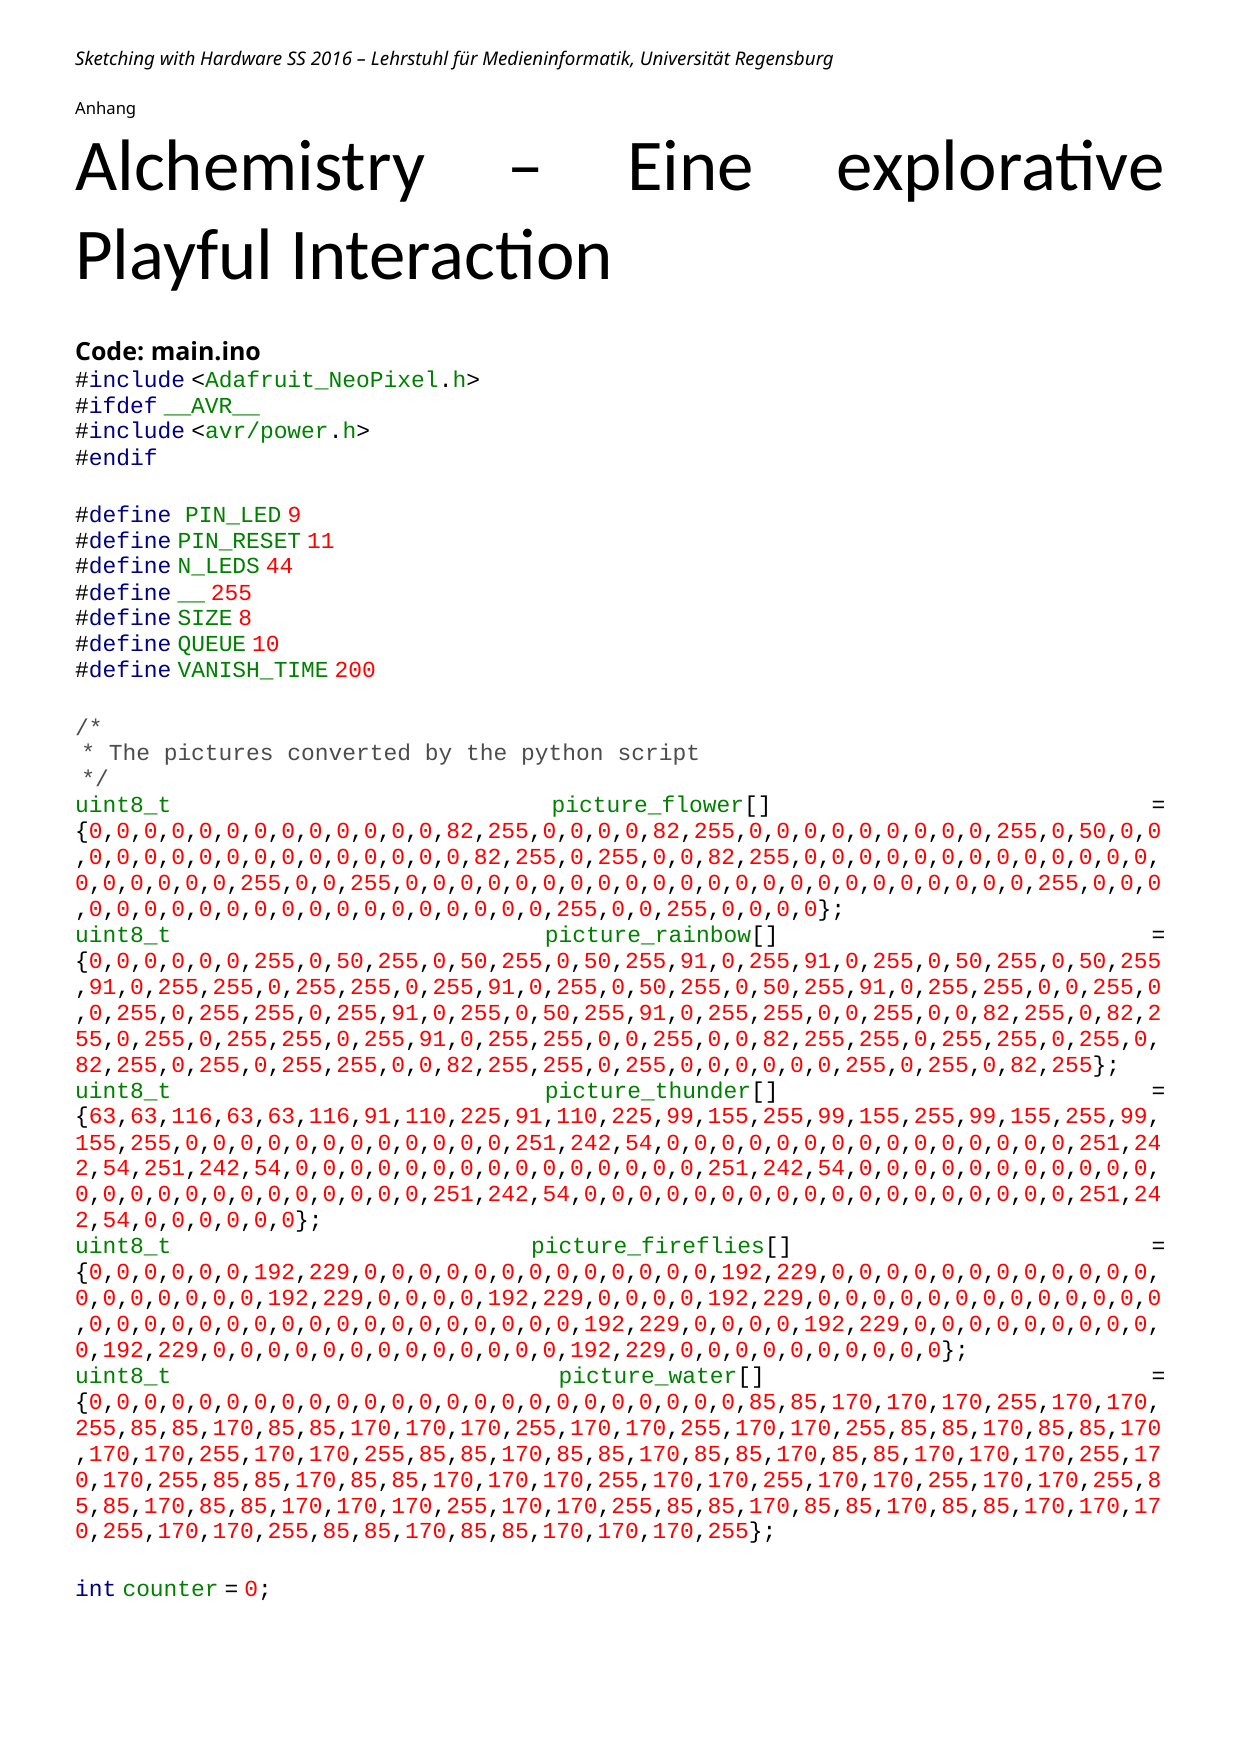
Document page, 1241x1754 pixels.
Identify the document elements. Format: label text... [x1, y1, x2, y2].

text uint8_t picture_rainbow[] = {0,0,0,0,0,0,255,0,50,255,0,50,255,0,50,255,91,0,255,91,0,255,0,50,255,0,50,255,91,0,255,255,0,255,255,0,255,91,0,255,0,50,255,0,50,255,91,0,255,255,0,0,255,0,0,255,0,255,255,0,255,91,0,255,0,50,255,91,0,255,255,0,0,255,0,0,82,255,0,82,255,0,255,0,255,255,0,255,91,0,255,255,0,0,255,0,0,82,255,255,0,255,255,0,255,0,82,255,0,255,0,255,255,0,0,82,255,255,0,255,0,0,0,0,0,0,255,0,255,0,82,255}; [75, 923, 1165, 1079]
text uint8_t picture_flower[] = {0,0,0,0,0,0,0,0,0,0,0,0,0,82,255,0,0,0,0,82,255,0,0,0,0,0,0,0,0,0,255,0,50,0,0,0,0,0,0,0,0,0,0,0,0,0,0,0,0,82,255,0,255,0,0,82,255,0,0,0,0,0,0,0,0,0,0,0,0,0,0,0,0,0,0,0,255,0,0,255,0,0,0,0,0,0,0,0,0,0,0,0,0,0,0,0,0,0,0,0,0,0,0,255,0,0,0,0,0,0,0,0,0,0,0,0,0,0,0,0,0,0,0,0,255,0,0,255,0,0,0,0}; [75, 794, 1165, 923]
text #include <Adafruit_NeoPixel.h> [75, 368, 1165, 394]
text #define QUEUE 10 [75, 633, 1165, 659]
text * The pictures converted by the python script [75, 742, 1165, 768]
text #define N_LEDS 44 [75, 555, 1165, 581]
text #define SIZE 8 [75, 607, 1165, 633]
text */ [75, 768, 1165, 794]
text #define VANISH_TIME 200 [75, 659, 1165, 684]
subtitle Alchemistry – Eine explorative Playful Interaction [75, 120, 1165, 298]
text #define __ 255 [75, 581, 1165, 607]
subtitle Code: main.ino [75, 334, 1165, 368]
text /* [75, 716, 1165, 742]
text #define PIN_LED 9 [75, 503, 1165, 529]
text #include <avr/power.h> [75, 420, 1165, 446]
text uint8_t picture_thunder[] = {63,63,116,63,63,116,91,110,225,91,110,225,99,155,255,99,155,255,99,155,255,99,155,255,0,0,0,0,0,0,0,0,0,0,0,0,251,242,54,0,0,0,0,0,0,0,0,0,0,0,0,0,0,0,251,242,54,251,242,54,0,0,0,0,0,0,0,0,0,0,0,0,0,0,0,251,242,54,0,0,0,0,0,0,0,0,0,0,0,0,0,0,0,0,0,0,0,0,0,0,0,0,251,242,54,0,0,0,0,0,0,0,0,0,0,0,0,0,0,0,0,0,0,251,242,54,0,0,0,0,0,0}; [75, 1079, 1165, 1234]
text #define PIN_RESET 11 [75, 529, 1165, 555]
text int counter = 0; [75, 1577, 1165, 1603]
text uint8_t picture_fireflies[] = {0,0,0,0,0,0,192,229,0,0,0,0,0,0,0,0,0,0,0,0,0,192,229,0,0,0,0,0,0,0,0,0,0,0,0,0,0,0,0,0,0,0,192,229,0,0,0,0,192,229,0,0,0,0,192,229,0,0,0,0,0,0,0,0,0,0,0,0,0,0,0,0,0,0,0,0,0,0,0,0,0,0,0,0,0,0,0,192,229,0,0,0,0,192,229,0,0,0,0,0,0,0,0,0,0,192,229,0,0,0,0,0,0,0,0,0,0,0,0,0,192,229,0,0,0,0,0,0,0,0,0,0}; [75, 1234, 1165, 1364]
text #endif [75, 446, 1165, 472]
text uint8_t picture_water[] = {0,0,0,0,0,0,0,0,0,0,0,0,0,0,0,0,0,0,0,0,0,0,0,0,85,85,170,170,170,255,170,170,255,85,85,170,85,85,170,170,170,255,170,170,255,170,170,255,85,85,170,85,85,170,170,170,255,170,170,255,85,85,170,85,85,170,85,85,170,85,85,170,170,170,255,170,170,255,85,85,170,85,85,170,170,170,255,170,170,255,170,170,255,170,170,255,85,85,170,85,85,170,170,170,255,170,170,255,85,85,170,85,85,170,85,85,170,170,170,255,170,170,255,85,85,170,85,85,170,170,170,255}; [75, 1364, 1165, 1546]
text Anhang [75, 97, 1165, 120]
text #ifdef __AVR__ [75, 394, 1165, 420]
